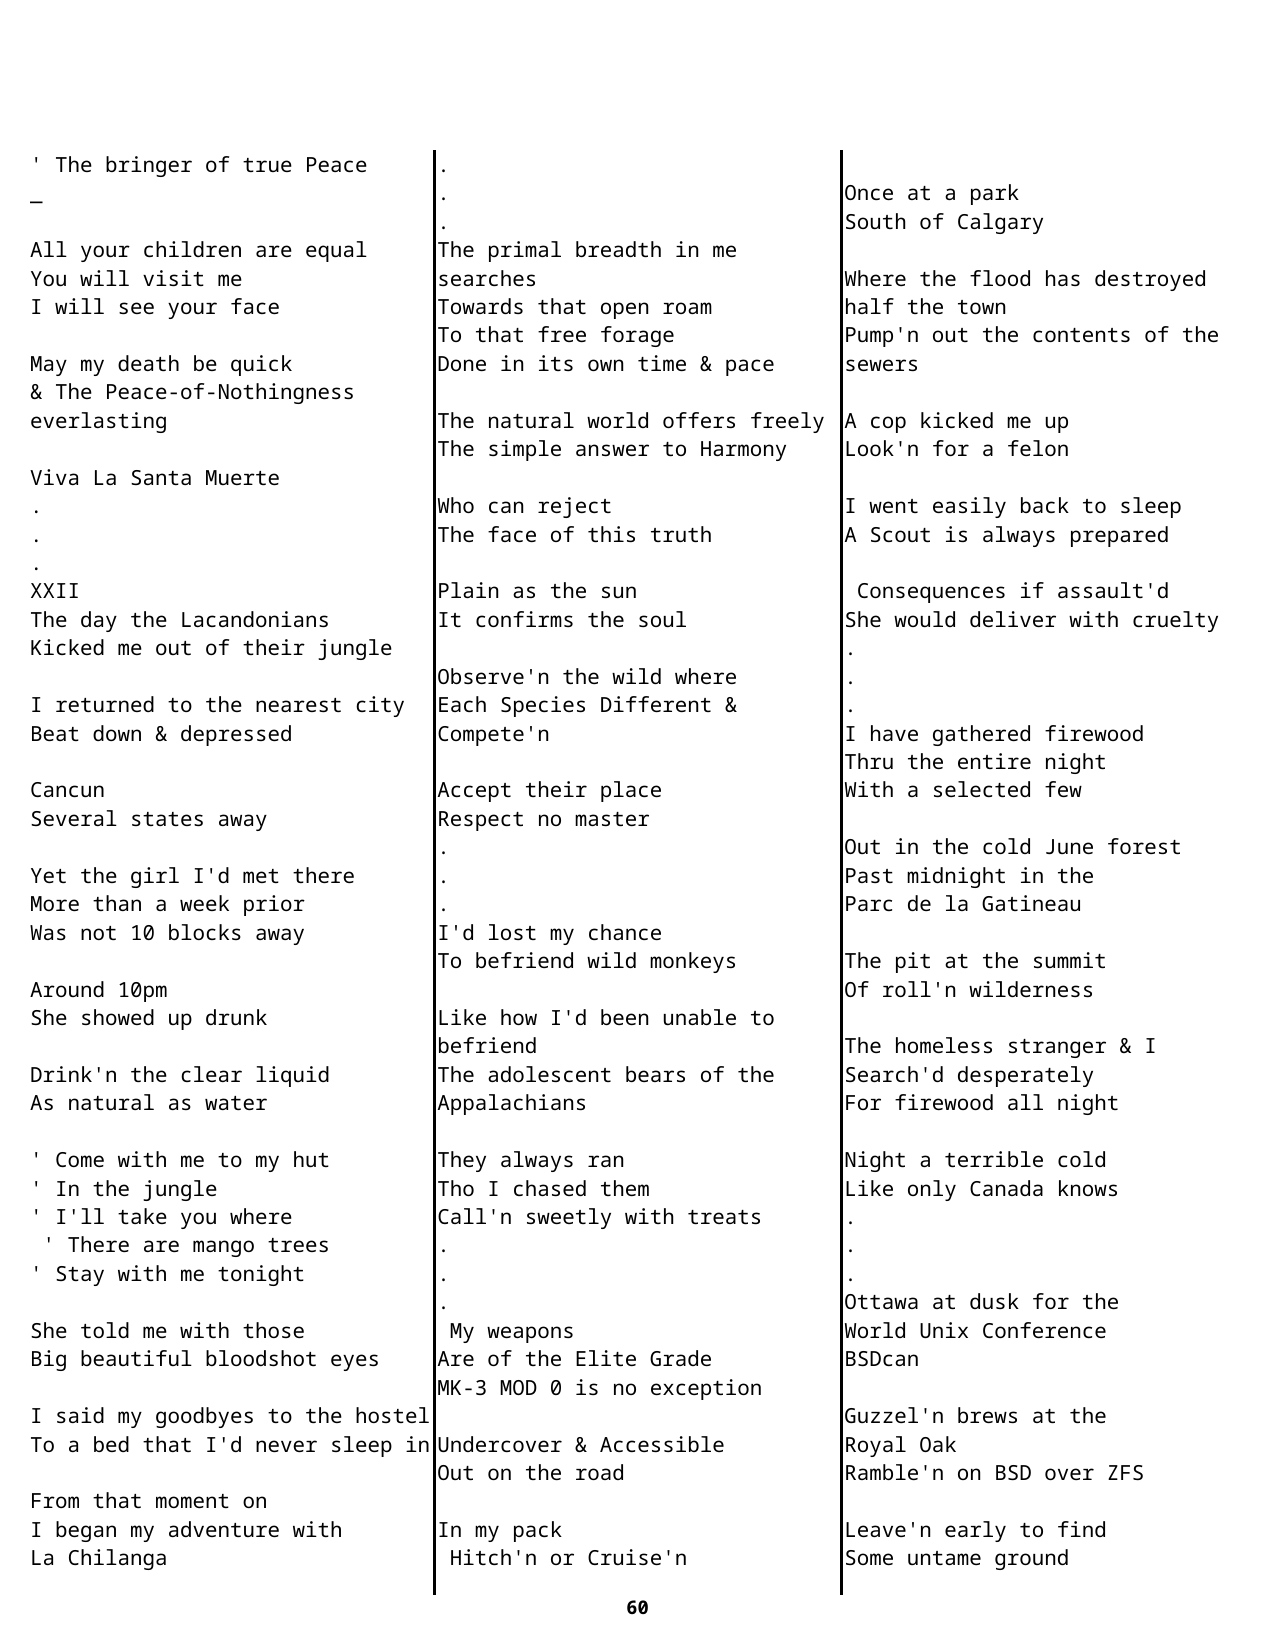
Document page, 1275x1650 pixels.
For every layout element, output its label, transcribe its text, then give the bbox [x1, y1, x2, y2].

text . [30, 548, 431, 577]
text Royal Oak [844, 1430, 1245, 1458]
text Guzzel'n brews at the [844, 1401, 1245, 1430]
text Parc de la Gatineau [844, 889, 1245, 918]
text . [437, 832, 838, 861]
text _ [30, 178, 431, 207]
text . [844, 1231, 1245, 1259]
text I began my adventure with [30, 1515, 431, 1543]
text . [437, 1231, 838, 1259]
text . [437, 207, 838, 235]
text The face of this truth [437, 520, 838, 548]
text To that free forage [437, 321, 838, 349]
text MK-3 MOD 0 is no exception [437, 1373, 838, 1401]
text . [844, 633, 1245, 662]
text Ramble'n on BSD over ZFS [844, 1458, 1245, 1487]
text . [30, 520, 431, 548]
text The adolescent bears of the Appalachians [437, 1060, 838, 1117]
text The natural world offers freely [437, 406, 838, 434]
text To befriend wild monkeys [437, 946, 838, 975]
text A Scout is always prepared [844, 520, 1245, 548]
text You will visit me [30, 264, 431, 292]
text Accept their place [437, 776, 838, 804]
text In my pack [437, 1515, 838, 1543]
text Was not 10 blocks away [30, 918, 431, 946]
text From that moment on [30, 1487, 431, 1515]
text . [844, 1259, 1245, 1287]
text Big beautiful bloodshot eyes [30, 1344, 431, 1373]
text I will see your face [30, 292, 431, 321]
text Drink'n the clear liquid [30, 1060, 431, 1088]
text Past midnight in the [844, 861, 1245, 889]
text Thru the entire night [844, 747, 1245, 776]
text I said my goodbyes to the hostel [30, 1401, 431, 1430]
text For firewood all night [844, 1088, 1245, 1117]
text . [437, 1287, 838, 1316]
text As natural as water [30, 1088, 431, 1117]
text . [30, 491, 431, 520]
text & The Peace-of-Nothingness everlasting [30, 377, 431, 434]
text The pit at the summit [844, 946, 1245, 975]
text Cancun [30, 776, 431, 804]
text Observe'n the wild where [437, 662, 838, 690]
text Like only Canada knows [844, 1174, 1245, 1202]
text Several states away [30, 804, 431, 832]
text Kicked me out of their jungle [30, 633, 431, 662]
text Search'd desperately [844, 1060, 1245, 1088]
text BSDcan [844, 1344, 1245, 1373]
text . [437, 178, 838, 207]
text Pump'n out the contents of the sewers [844, 321, 1245, 377]
text . [437, 1259, 838, 1287]
text . [437, 150, 838, 178]
text South of Calgary [844, 207, 1245, 235]
text Like how I'd been unable to befriend [437, 1003, 838, 1060]
text Done in its own time & pace [437, 349, 838, 377]
text ' Come with me to my hut [30, 1145, 431, 1174]
text The day the Lacandonians [30, 605, 431, 633]
text May my death be quick [30, 349, 431, 377]
text Night a terrible cold [844, 1145, 1245, 1174]
text . [844, 690, 1245, 719]
text I have gathered firewood [844, 719, 1245, 747]
text Tho I chased them [437, 1174, 838, 1202]
text . [437, 861, 838, 889]
text Of roll'n wilderness [844, 975, 1245, 1003]
text ' There are mango trees [30, 1231, 431, 1259]
text Look'n for a felon [844, 434, 1245, 463]
text Call'n sweetly with treats [437, 1202, 838, 1231]
text All your children are equal [30, 235, 431, 264]
text Around 10pm [30, 975, 431, 1003]
text Respect no master [437, 804, 838, 832]
text The homeless stranger & I [844, 1032, 1245, 1060]
text Undercover & Accessible [437, 1430, 838, 1458]
text World Unix Conference [844, 1316, 1245, 1344]
text Leave'n early to find [844, 1515, 1245, 1543]
text Ottawa at dusk for the [844, 1287, 1245, 1316]
text To a bed that I'd never sleep in [30, 1430, 431, 1458]
text With a selected few [844, 776, 1245, 804]
text Are of the Elite Grade [437, 1344, 838, 1373]
text A cop kicked me up [844, 406, 1245, 434]
text Consequences if assault'd [844, 577, 1245, 605]
text La Chilanga [30, 1543, 431, 1572]
text Viva La Santa Muerte [30, 463, 431, 491]
text It confirms the soul [437, 605, 838, 633]
text Hitch'n or Cruise'n [437, 1543, 838, 1572]
text My weapons [437, 1316, 838, 1344]
text I returned to the nearest city [30, 690, 431, 719]
text XXII [30, 577, 431, 605]
text The simple answer to Harmony [437, 434, 838, 463]
text ' In the jungle [30, 1174, 431, 1202]
text Some untame ground [844, 1543, 1245, 1572]
text They always ran [437, 1145, 838, 1174]
text I went easily back to sleep [844, 491, 1245, 520]
text Yet the girl I'd met there [30, 861, 431, 889]
text . [844, 662, 1245, 690]
text She told me with those [30, 1316, 431, 1344]
text Once at a park [844, 178, 1245, 207]
text Each Species Different & Compete'n [437, 690, 838, 747]
text ' The bringer of true Peace [30, 150, 431, 178]
text Out in the cold June forest [844, 832, 1245, 861]
text ' Stay with me tonight [30, 1259, 431, 1287]
text Who can reject [437, 491, 838, 520]
text Beat down & depressed [30, 719, 431, 747]
text . [844, 1202, 1245, 1231]
text The primal breadth in me searches [437, 235, 838, 292]
text Out on the road [437, 1458, 838, 1487]
text Towards that open roam [437, 292, 838, 321]
text Plain as the sun [437, 577, 838, 605]
text More than a week prior [30, 889, 431, 918]
text Where the flood has destroyed half the town [844, 264, 1245, 321]
text ' I'll take you where [30, 1202, 431, 1231]
text . [437, 889, 838, 918]
text She would deliver with cruelty [844, 605, 1245, 633]
text I'd lost my chance [437, 918, 838, 946]
text She showed up drunk [30, 1003, 431, 1032]
